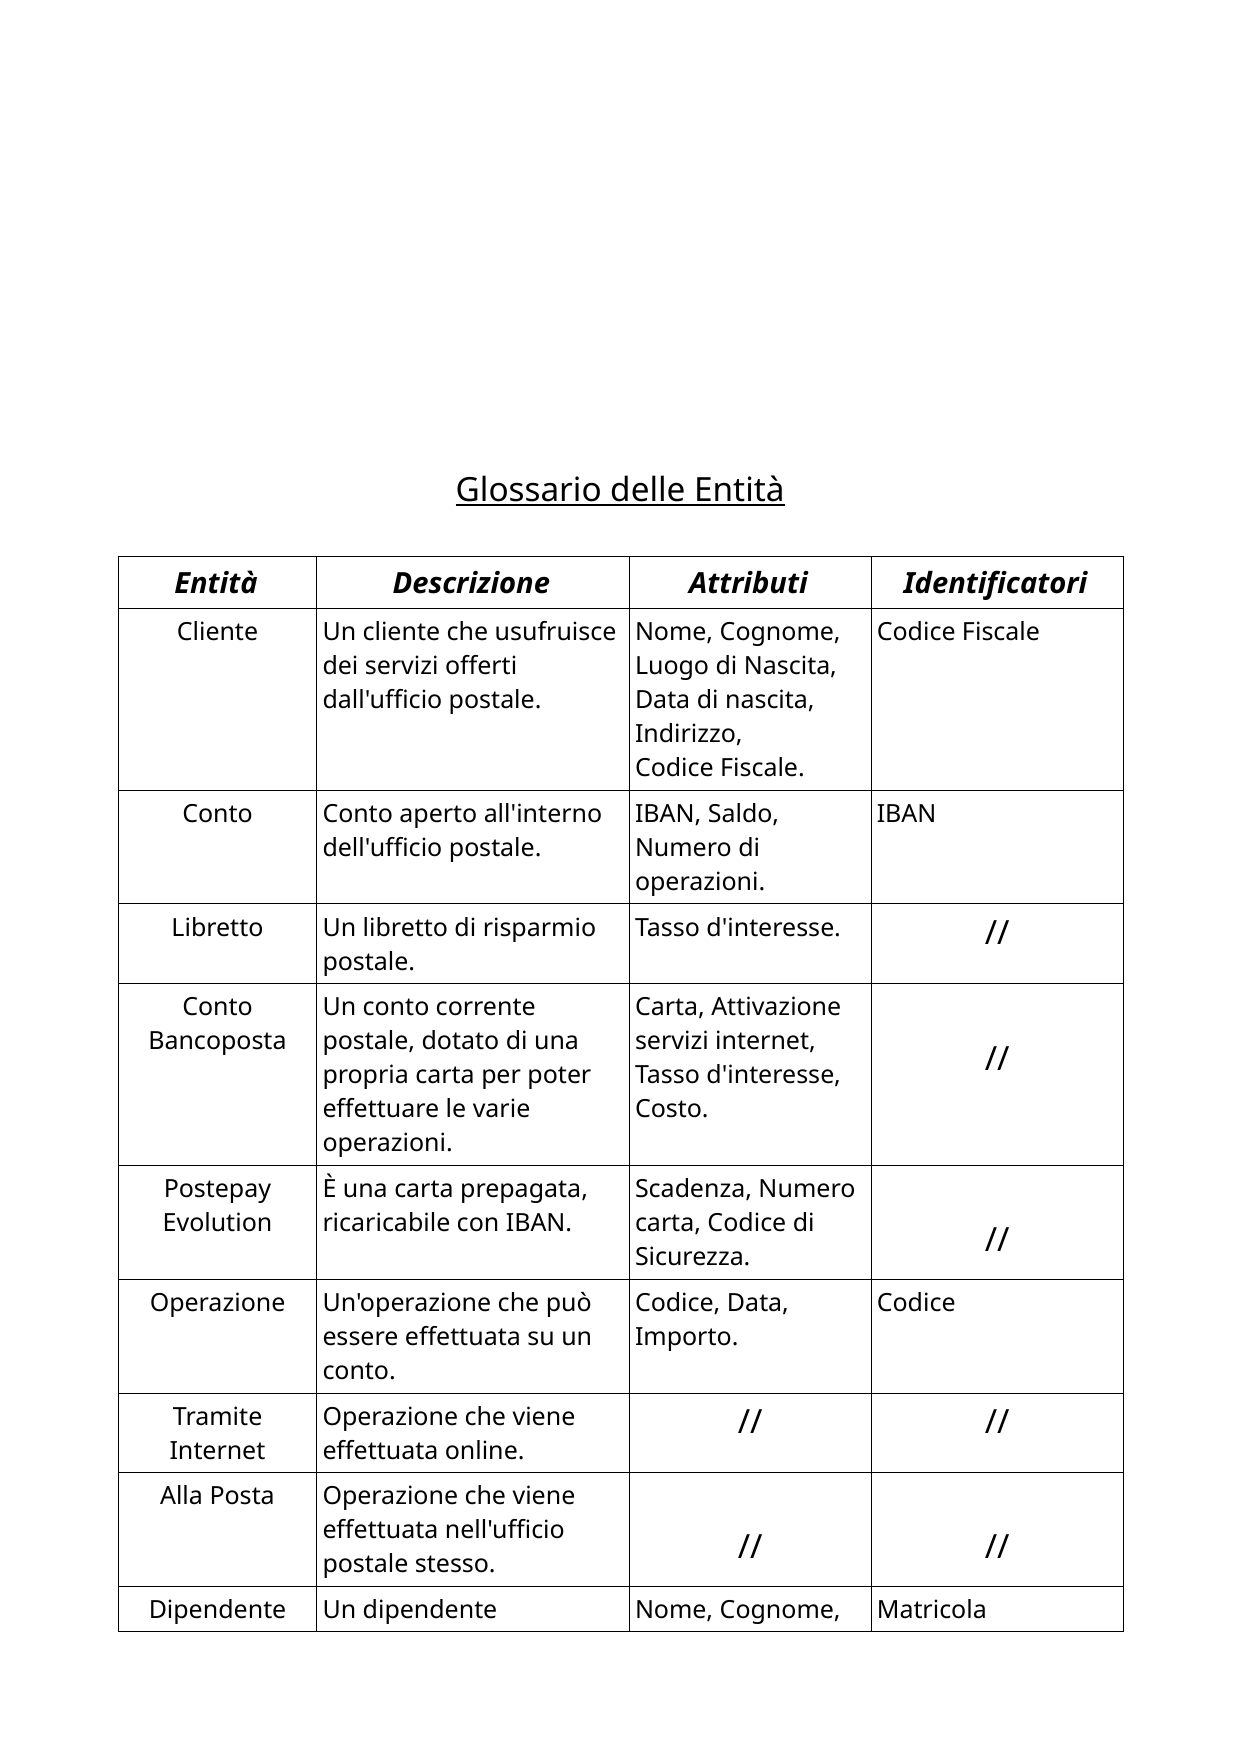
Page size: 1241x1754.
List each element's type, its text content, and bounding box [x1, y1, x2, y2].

table_cell // [872, 1473, 1123, 1586]
table_cell Operazione [119, 1280, 316, 1392]
table_cell Matricola [872, 1587, 1123, 1631]
table_cell IBAN, Saldo, Numero di operazioni. [630, 791, 871, 903]
table_cell È una carta prepagata, ricaricabile con IBAN. [317, 1166, 629, 1279]
table_cell Conto aperto all'interno dell'ufficio postale. [317, 791, 629, 903]
table_cell Dipendente [119, 1587, 316, 1631]
table_header Descrizione [317, 557, 629, 608]
table_cell Conto [119, 791, 316, 903]
table_cell // [872, 904, 1123, 983]
table_cell IBAN [872, 791, 1123, 903]
table_cell Un'operazione che può essere effettuata su un conto. [317, 1280, 629, 1392]
table_cell Codice [872, 1280, 1123, 1392]
table_cell Conto Bancoposta [119, 984, 316, 1165]
table_cell // [630, 1394, 871, 1472]
table_cell Un libretto di risparmio postale. [317, 904, 629, 983]
table_header Identificatori [872, 557, 1123, 608]
table_cell Codice Fiscale [872, 609, 1123, 789]
table_cell Codice, Data, Importo. [630, 1280, 871, 1392]
table_header Attributi [630, 557, 871, 608]
table_cell Un dipendente [317, 1587, 629, 1631]
table_cell Un conto corrente postale, dotato di una propria carta per poter effettuare le varie operazioni. [317, 984, 629, 1165]
table_cell Libretto [119, 904, 316, 983]
table_cell Operazione che viene effettuata online. [317, 1394, 629, 1472]
table_cell Cliente [119, 609, 316, 789]
table_cell // [630, 1473, 871, 1586]
table_cell Tasso d'interesse. [630, 904, 871, 983]
table_cell Operazione che viene effettuata nell'ufficio postale stesso. [317, 1473, 629, 1586]
table_cell Scadenza, Numero carta, Codice di Sicurezza. [630, 1166, 871, 1279]
table_cell Nome, Cognome, Luogo di Nascita, Data di nascita, Indirizzo, Codice Fiscale. [630, 609, 871, 789]
table_cell // [872, 984, 1123, 1165]
table_cell Nome, Cognome, [630, 1587, 871, 1631]
table_cell Tramite Internet [119, 1394, 316, 1472]
table_cell Alla Posta [119, 1473, 316, 1586]
text Glossario delle Entità [118, 466, 1122, 511]
table_cell // [872, 1394, 1123, 1472]
table_cell // [872, 1166, 1123, 1279]
table_cell Postepay Evolution [119, 1166, 316, 1279]
table_cell Carta, Attivazione servizi internet, Tasso d'interesse, Costo. [630, 984, 871, 1165]
table_cell Un cliente che usufruisce dei servizi offerti dall'ufficio postale. [317, 609, 629, 789]
table_header Entità [119, 557, 316, 608]
